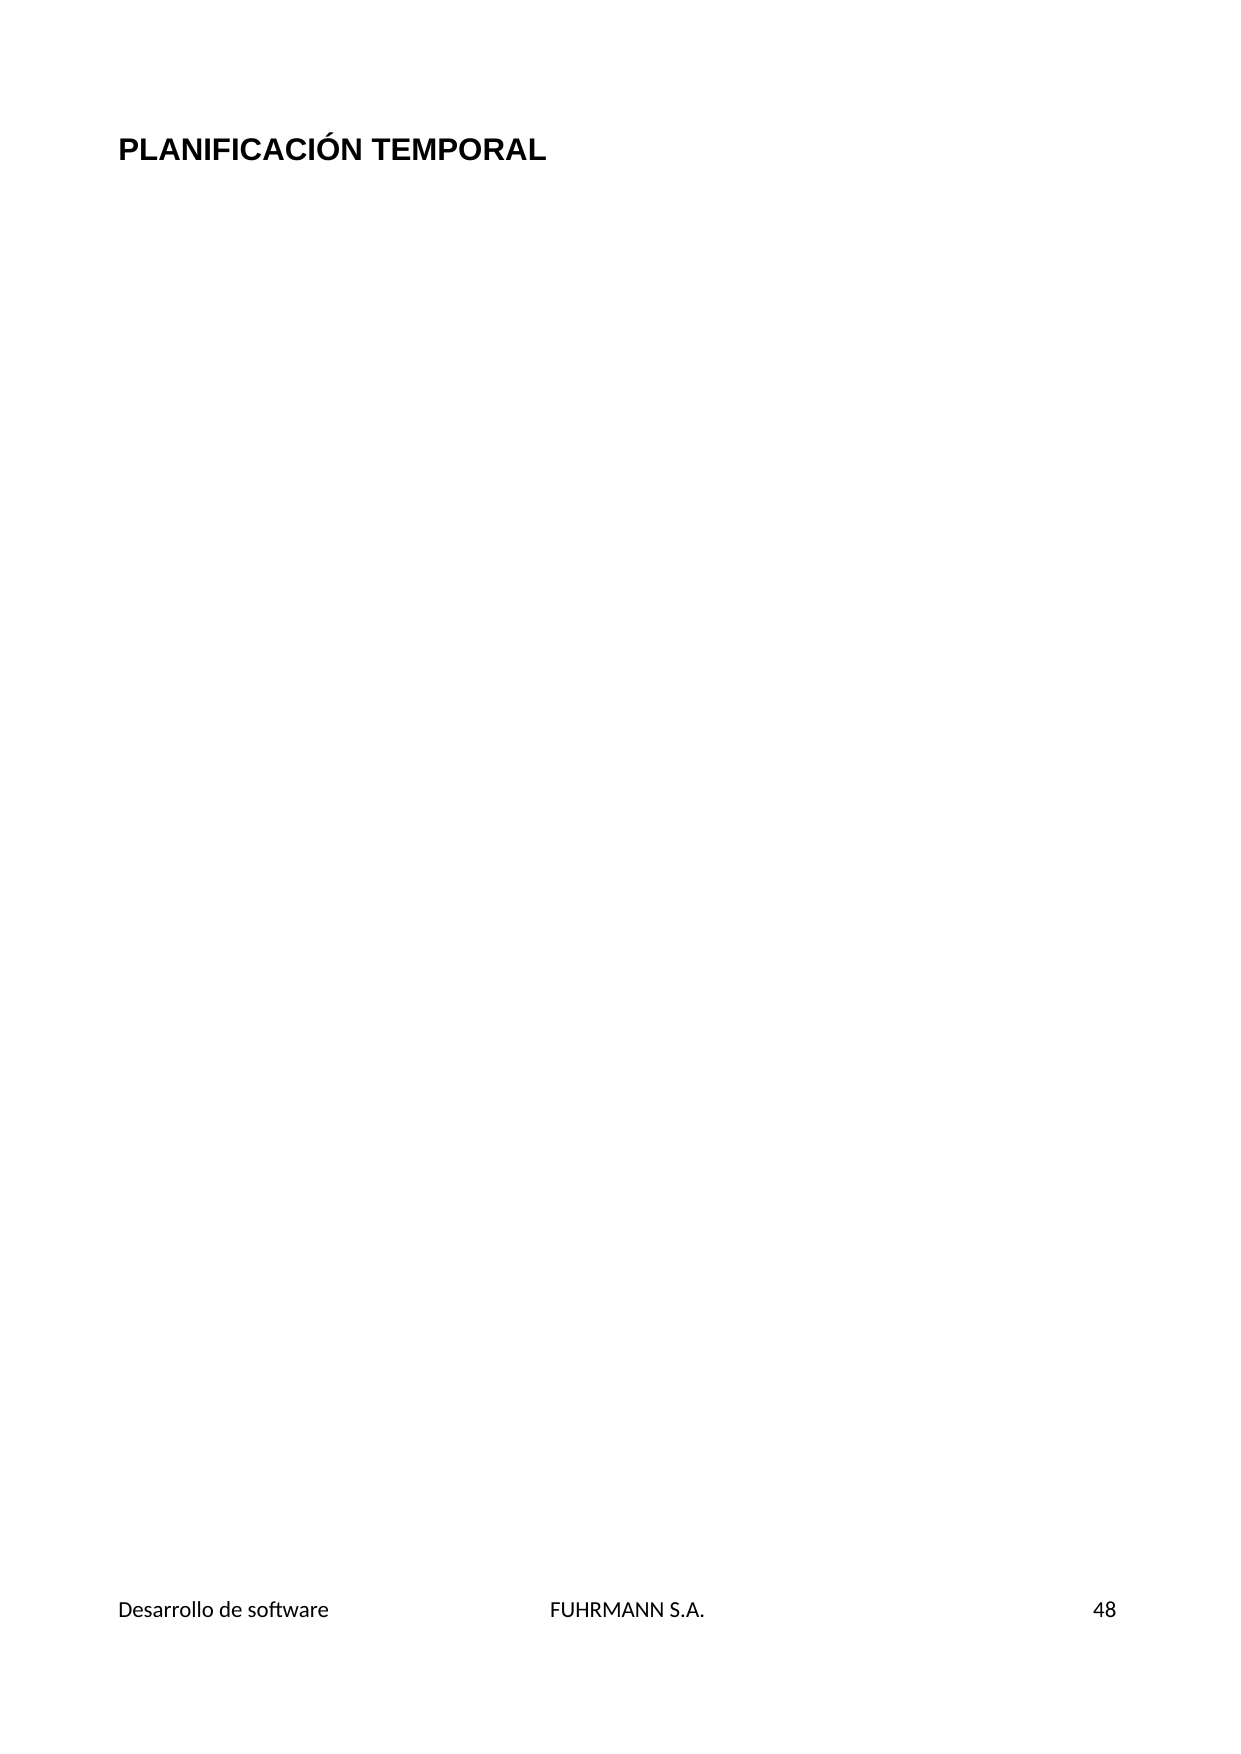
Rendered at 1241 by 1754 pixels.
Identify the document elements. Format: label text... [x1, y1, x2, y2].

text PLANIFICACIÓN TEMPORAL [118, 131, 1122, 167]
